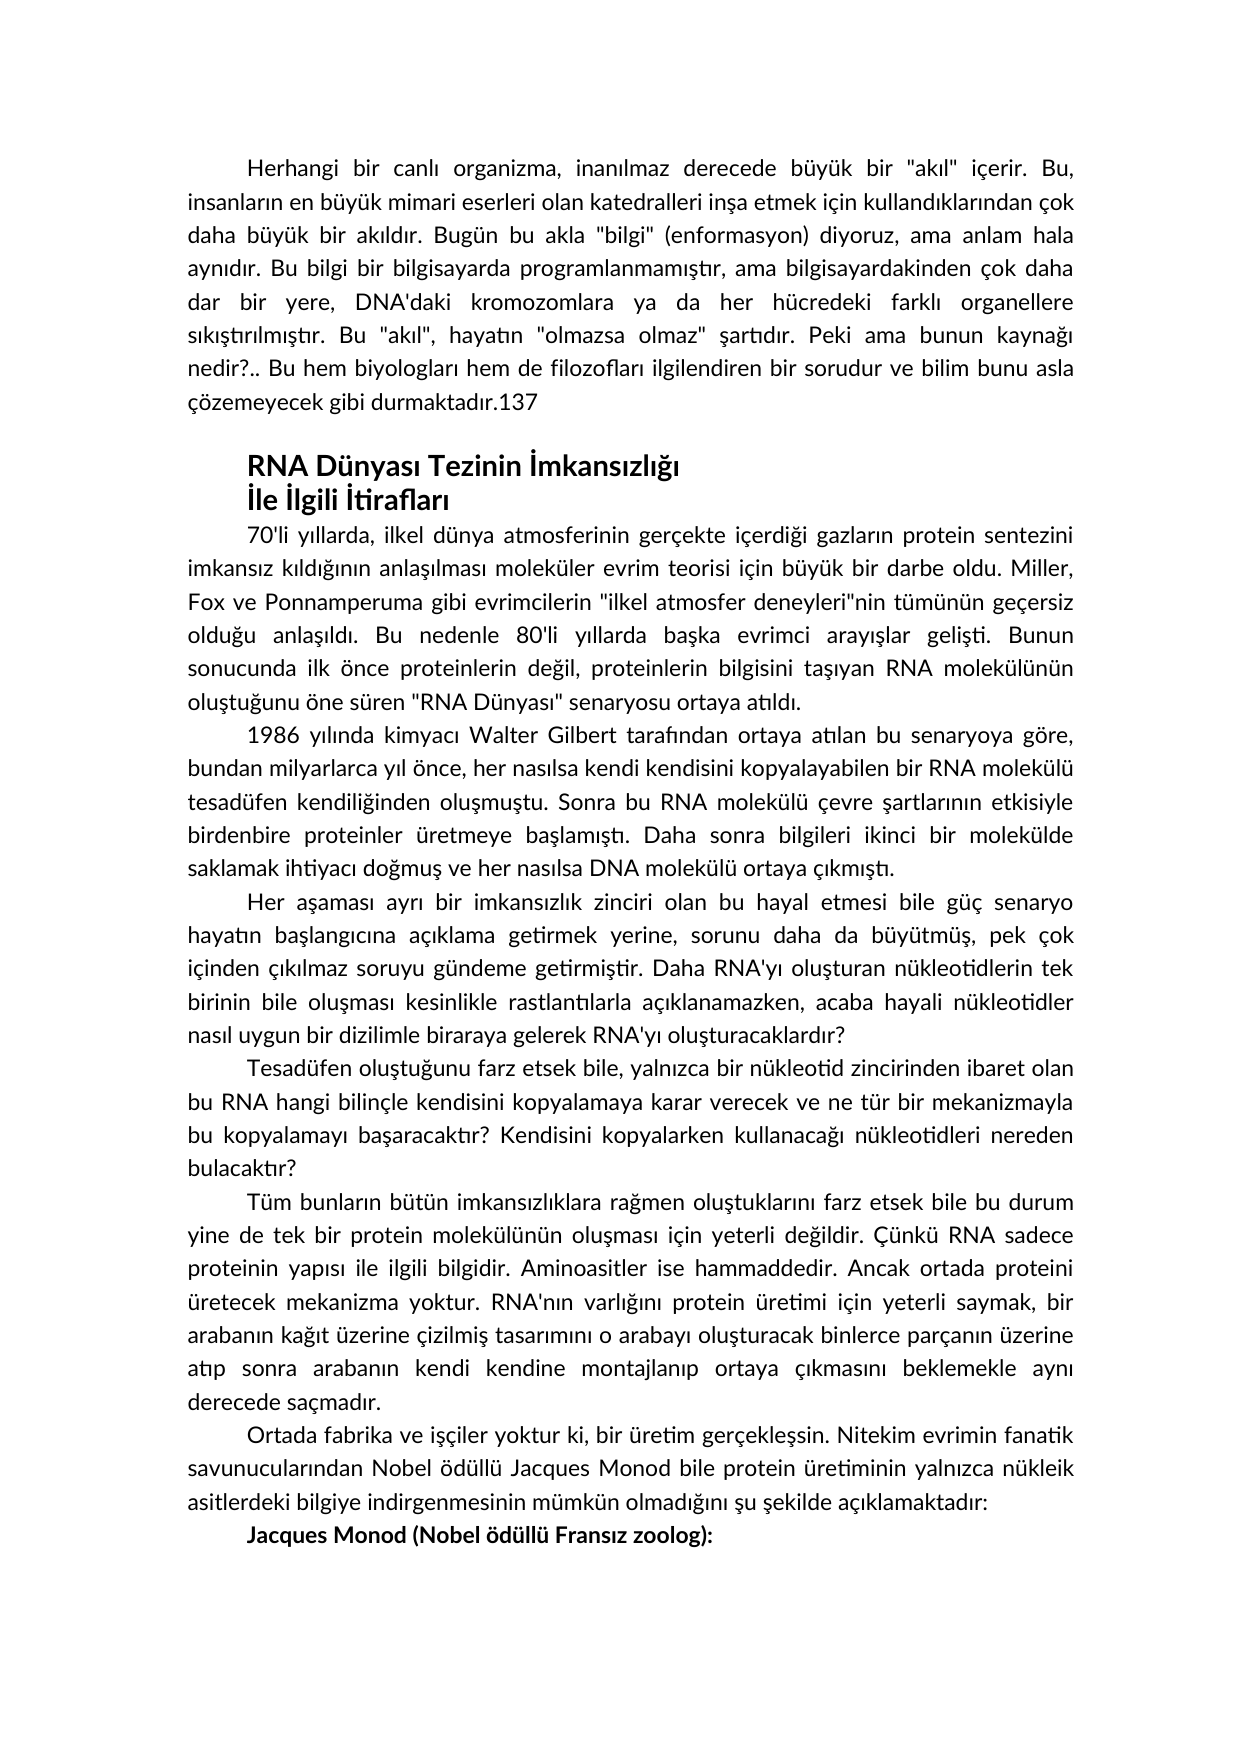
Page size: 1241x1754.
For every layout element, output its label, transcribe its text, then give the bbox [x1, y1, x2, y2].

text Herhangi bir canlı organizma, inanılmaz derecede büyük bir "akıl" içerir. Bu, insanların en büyük mimari eserleri olan katedralleri inşa etmek için kullandıklarından çok daha büyük bir akıldır. Bugün bu akla "bilgi" (enformasyon) diyoruz, ama anlam hala aynıdır. Bu bilgi bir bilgisayarda programlanmamıştır, ama bilgisayardakinden çok daha dar bir yere, DNA'daki kromozomlara ya da her hücredeki farklı organellere sıkıştırılmıştır. Bu "akıl", hayatın "olmazsa olmaz" şartıdır. Peki ama bunun kaynağı nedir?.. Bu hem biyologları hem de filozofları ilgilendiren bir sorudur ve bilim bunu asla çözemeyecek gibi durmaktadır.137 [187, 150, 1075, 417]
text Ortada fabrika ve işçiler yoktur ki, bir üretim gerçekleşsin. Nitekim evrimin fanatik savunucularından Nobel ödüllü Jacques Monod bile protein üretiminin yalnızca nükleik asitlerdeki bilgiye indirgenmesinin mümkün olmadığını şu şekilde açıklamaktadır: [187, 1417, 1075, 1517]
subtitle RNA Dünyası Tezinin İmkansızlığı [187, 450, 1075, 483]
text Tüm bunların bütün imkansızlıklara rağmen oluştuklarını farz etsek bile bu durum yine de tek bir protein molekülünün oluşması için yeterli değildir. Çünkü RNA sadece proteinin yapısı ile ilgili bilgidir. Aminoasitler ise hammaddedir. Ancak ortada proteini üretecek mekanizma yoktur. RNA'nın varlığını protein üretimi için yeterli saymak, bir arabanın kağıt üzerine çizilmiş tasarımını o arabayı oluşturacak binlerce parçanın üzerine atıp sonra arabanın kendi kendine montajlanıp ortaya çıkmasını beklemekle aynı derecede saçmadır. [187, 1183, 1075, 1417]
text 1986 yılında kimyacı Walter Gilbert tarafından ortaya atılan bu senaryoya göre, bundan milyarlarca yıl önce, her nasılsa kendi kendisini kopyalayabilen bir RNA molekülü tesadüfen kendiliğinden oluşmuştu. Sonra bu RNA molekülü çevre şartlarının etkisiyle birdenbire proteinler üretmeye başlamıştı. Daha sonra bilgileri ikinci bir molekülde saklamak ihtiyacı doğmuş ve her nasılsa DNA molekülü ortaya çıkmıştı. [187, 717, 1075, 883]
text Jacques Monod (Nobel ödüllü Fransız zoolog): [187, 1517, 1075, 1550]
text 70'li yıllarda, ilkel dünya atmosferinin gerçekte içerdiği gazların protein sentezini imkansız kıldığının anlaşılması moleküler evrim teorisi için büyük bir darbe oldu. Miller, Fox ve Ponnamperuma gibi evrimcilerin "ilkel atmosfer deneyleri"nin tümünün geçersiz olduğu anlaşıldı. Bu nedenle 80'li yıllarda başka evrimci arayışlar gelişti. Bunun sonucunda ilk önce proteinlerin değil, proteinlerin bilgisini taşıyan RNA molekülünün oluştuğunu öne süren "RNA Dünyası" senaryosu ortaya atıldı. [187, 517, 1075, 717]
text Her aşaması ayrı bir imkansızlık zinciri olan bu hayal etmesi bile güç senaryo hayatın başlangıcına açıklama getirmek yerine, sorunu daha da büyütmüş, pek çok içinden çıkılmaz soruyu gündeme getirmiştir. Daha RNA'yı oluşturan nükleotidlerin tek birinin bile oluşması kesinlikle rastlantılarla açıklanamazken, acaba hayali nükleotidler nasıl uygun bir dizilimle biraraya gelerek RNA'yı oluşturacaklardır? [187, 883, 1075, 1050]
subtitle İle İlgili İtirafları [187, 483, 1075, 517]
text Tesadüfen oluştuğunu farz etsek bile, yalnızca bir nükleotid zincirinden ibaret olan bu RNA hangi bilinçle kendisini kopyalamaya karar verecek ve ne tür bir mekanizmayla bu kopyalamayı başaracaktır? Kendisini kopyalarken kullanacağı nükleotidleri nereden bulacaktır? [187, 1050, 1075, 1183]
